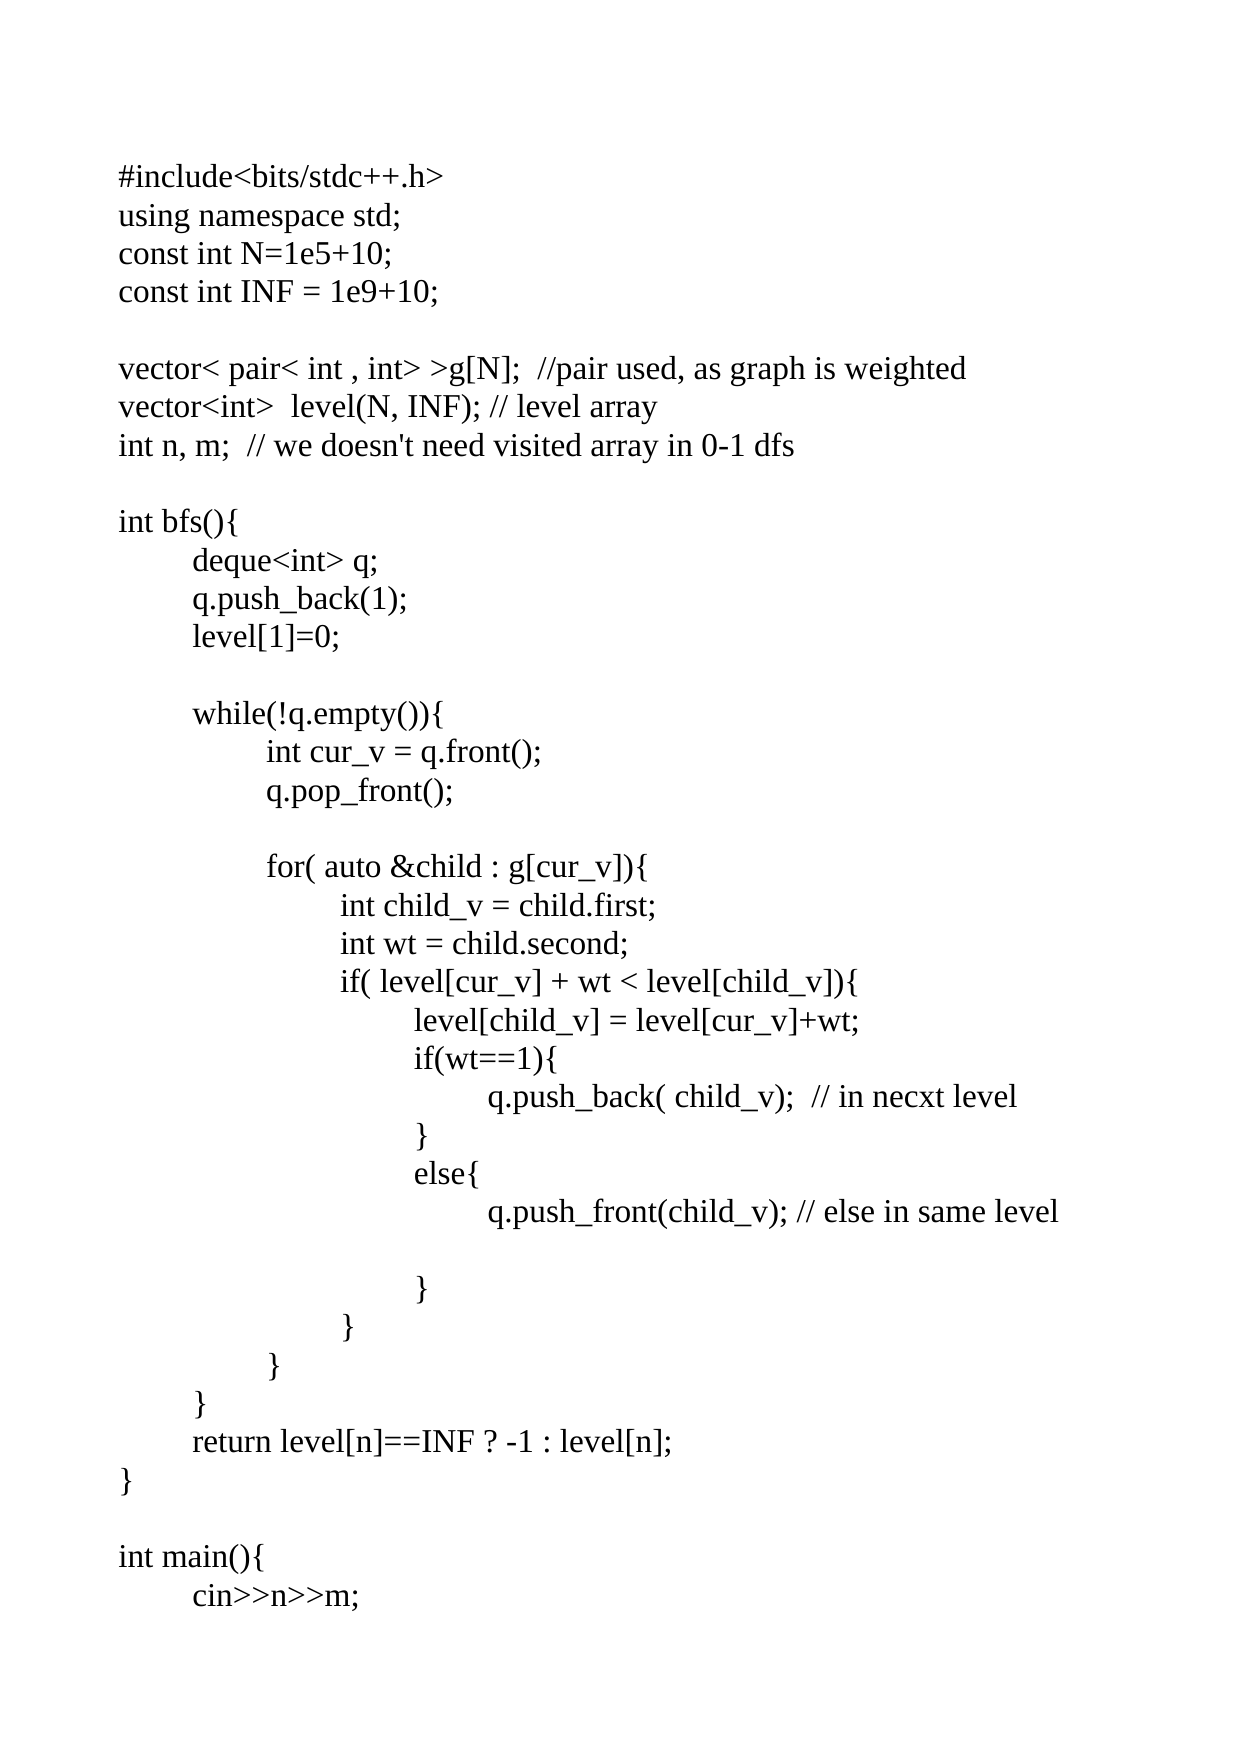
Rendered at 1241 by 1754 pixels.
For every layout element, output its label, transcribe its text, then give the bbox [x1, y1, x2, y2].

text for( auto &child : g[cur_v]){ [118, 846, 1122, 885]
text while(!q.empty()){ [118, 693, 1122, 731]
text #include<bits/stdc++.h> [118, 156, 1122, 195]
text using namespace std; [118, 195, 1122, 233]
text q.push_front(child_v); // else in same level [118, 1191, 1122, 1230]
text q.pop_front(); [118, 770, 1122, 808]
text level[1]=0; [118, 616, 1122, 655]
text const int INF = 1e9+10; [118, 271, 1122, 310]
text level[child_v] = level[cur_v]+wt; [118, 1000, 1122, 1038]
text vector< pair< int , int> >g[N]; //pair used, as graph is weighted [118, 348, 1122, 386]
text int cur_v = q.front(); [118, 731, 1122, 770]
text return level[n]==INF ? -1 : level[n]; [118, 1421, 1122, 1460]
text cin>>n>>m; [118, 1575, 1122, 1613]
text } [118, 1268, 1122, 1306]
text int n, m; // we doesn't need visited array in 0-1 dfs [118, 425, 1122, 463]
text } [118, 1460, 1122, 1498]
text int bfs(){ [118, 501, 1122, 540]
text q.push_back(1); [118, 578, 1122, 616]
text int child_v = child.first; [118, 885, 1122, 923]
text else{ [118, 1153, 1122, 1191]
text deque<int> q; [118, 540, 1122, 578]
text int wt = child.second; [118, 923, 1122, 961]
text vector<int> level(N, INF); // level array [118, 386, 1122, 425]
text q.push_back( child_v); // in necxt level [118, 1076, 1122, 1115]
text } [118, 1383, 1122, 1421]
text } [118, 1115, 1122, 1153]
text if( level[cur_v] + wt < level[child_v]){ [118, 961, 1122, 1000]
text const int N=1e5+10; [118, 233, 1122, 271]
text int main(){ [118, 1536, 1122, 1575]
text if(wt==1){ [118, 1038, 1122, 1076]
text } [118, 1306, 1122, 1345]
text } [118, 1345, 1122, 1383]
